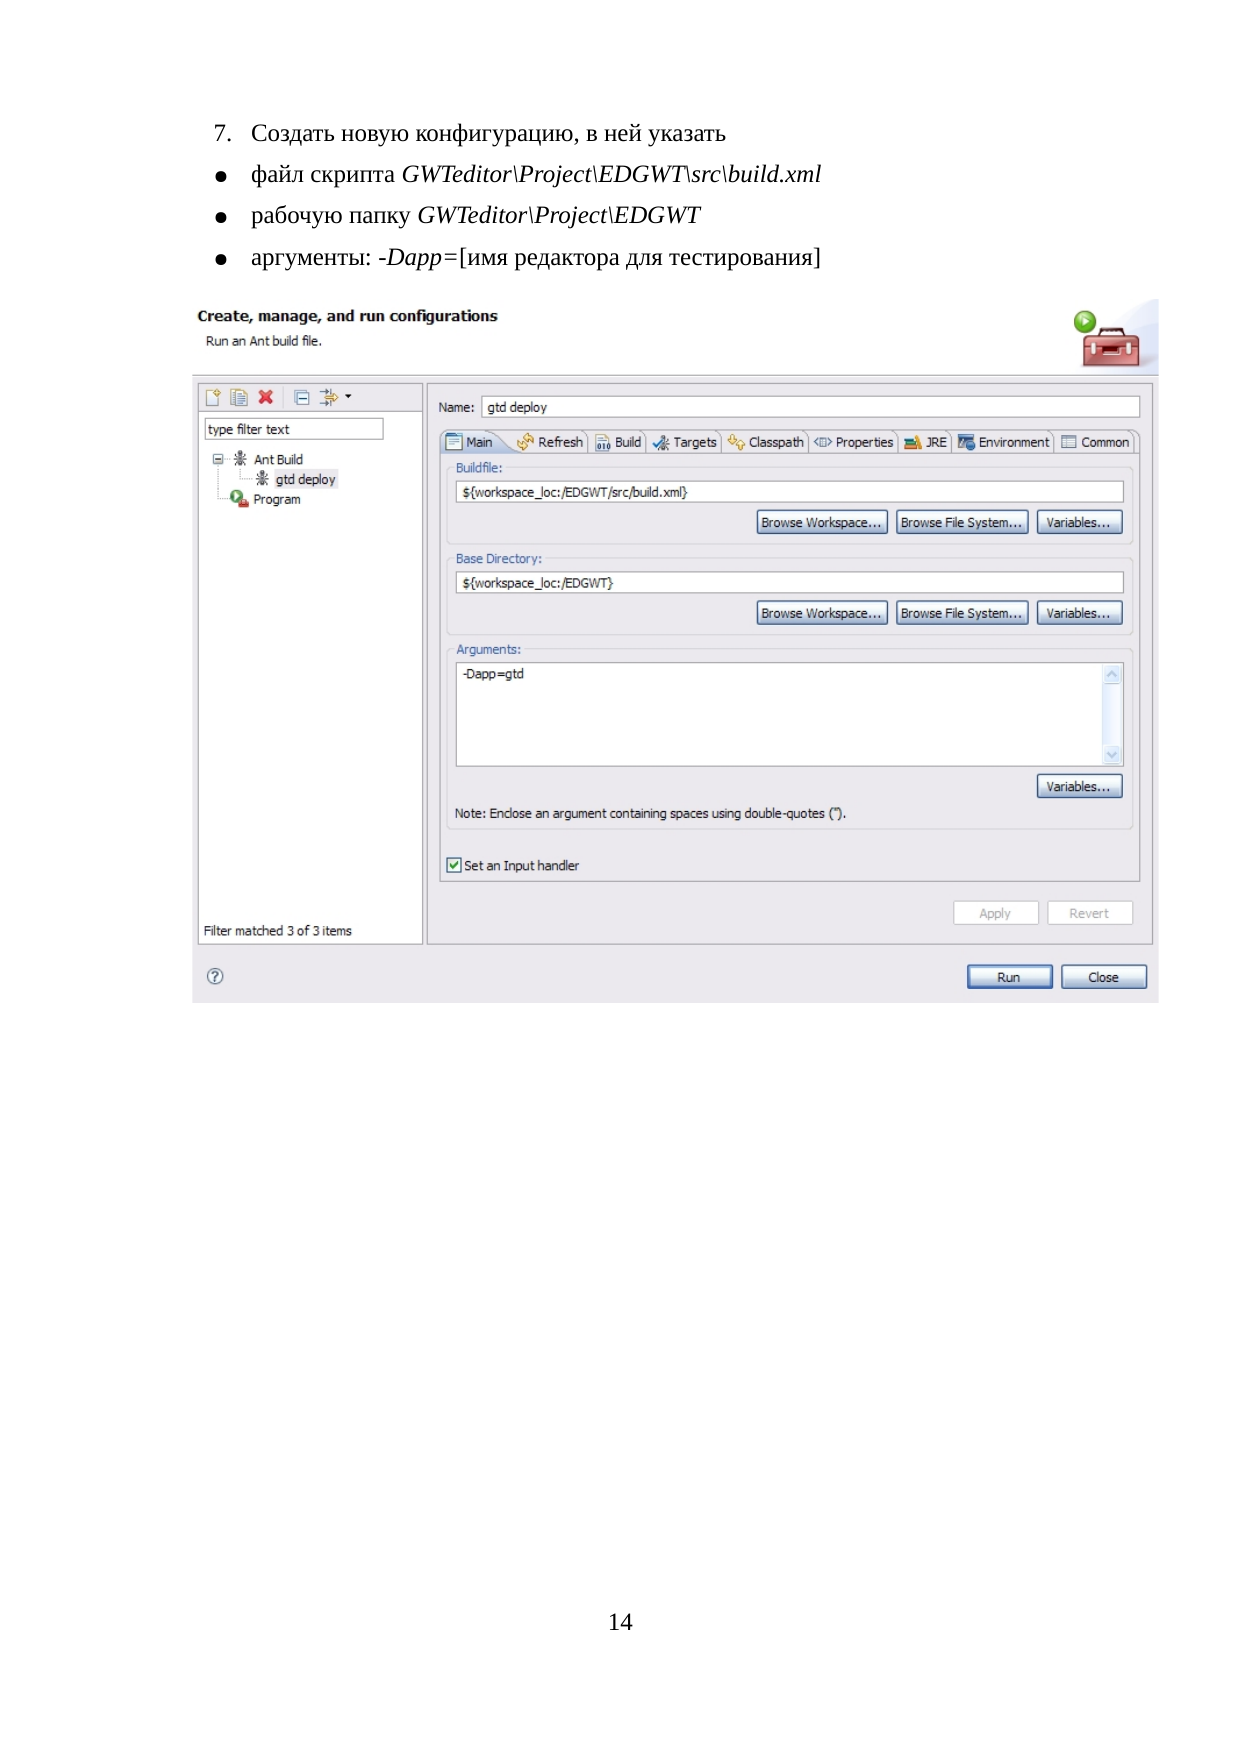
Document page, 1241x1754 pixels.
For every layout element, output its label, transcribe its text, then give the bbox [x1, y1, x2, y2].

picture [192, 299, 1159, 1003]
list рабочую папку GWTeditor\Project\EDGWT [156, 201, 1122, 229]
list Создать новую конфигурацию, в ней указать [156, 118, 1122, 147]
list аргументы: -Dapp=[имя редактора для тестирования] [156, 242, 1122, 271]
list файл скрипта GWTeditor\Project\EDGWT\src\build.xml [156, 159, 1122, 188]
